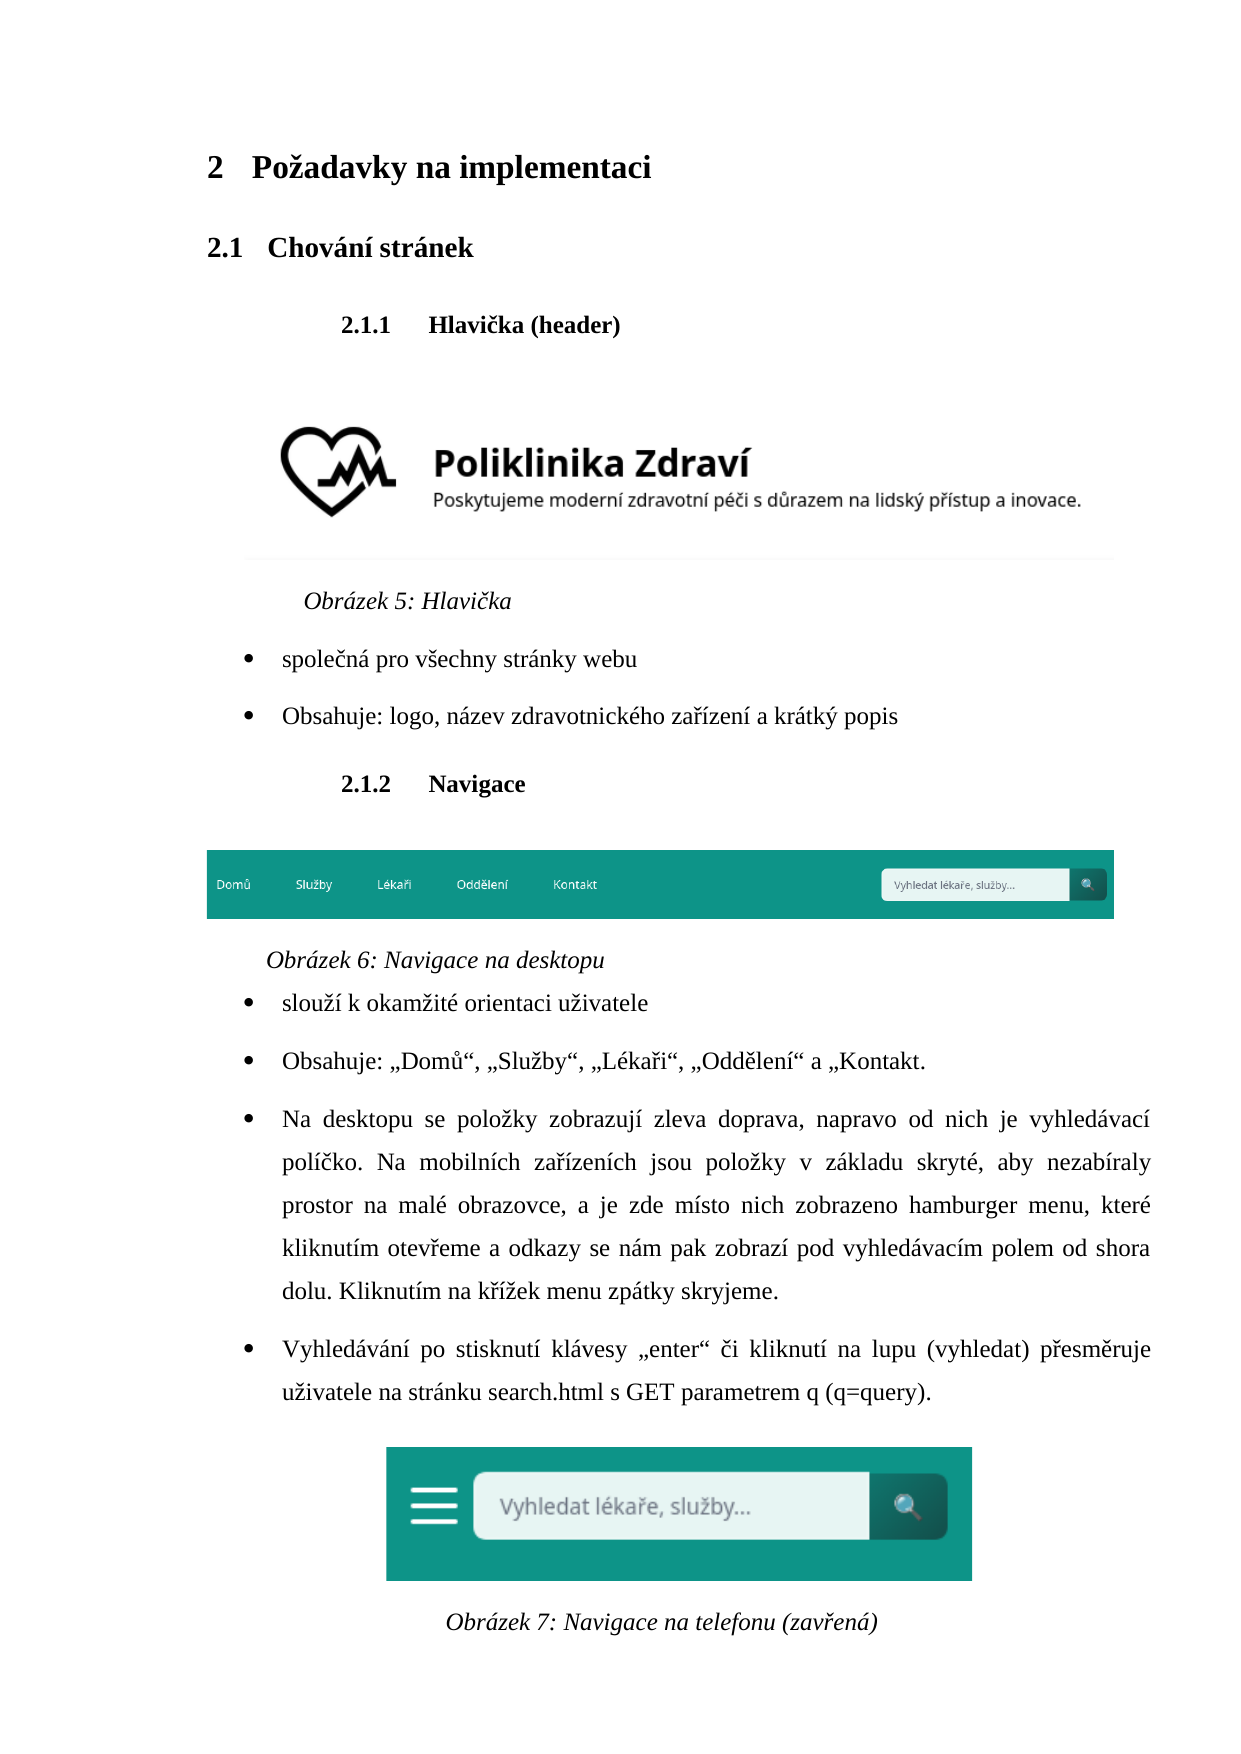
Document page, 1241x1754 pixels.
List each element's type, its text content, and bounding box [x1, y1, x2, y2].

subtitle Hlavička (header) [282, 310, 1152, 338]
picture [386, 1447, 973, 1581]
list slouží k okamžité orientaci uživatele [244, 988, 1152, 1017]
text Obrázek 5: Hlavička [244, 560, 1114, 615]
subtitle Chování stránek [207, 230, 1152, 264]
list Na desktopu se položky zobrazují zleva doprava, napravo od nich je vyhledávací políčko. Na mobilních zařízeních jsou položky v základu skryté, aby nezabíraly prostor na malé obrazovce, a je zde místo nich zobrazeno hamburger menu, které kliknutím otevřeme a odkazy se nám pak zobrazí pod vyhledávacím polem od shora dolu. Kliknutím na křížek menu zpátky skryjeme. [244, 1104, 1152, 1305]
text Obrázek 7: Navigace na telefonu (zavřená) [386, 1581, 972, 1636]
list Obsahuje: „Domů“, „Služby“, „Lékaři“, „Oddělení“ a „Kontakt. [244, 1046, 1152, 1075]
text Obrázek 6: Navigace na desktopu [207, 919, 1114, 974]
picture [244, 390, 1114, 560]
subtitle Požadavky na implementaci [207, 148, 1152, 186]
picture [206, 850, 1114, 919]
list Obsahuje: logo, název zdravotnického zařízení a krátký popis [244, 701, 1152, 730]
list společná pro všechny stránky webu [244, 421, 1152, 672]
subtitle Navigace [282, 769, 1152, 798]
list Vyhledávání po stisknutí klávesy „enter“ či kliknutí na lupu (vyhledat) přesměruje uživatele na stránku search.html s GET parametrem q (q=query). [244, 1334, 1152, 1406]
